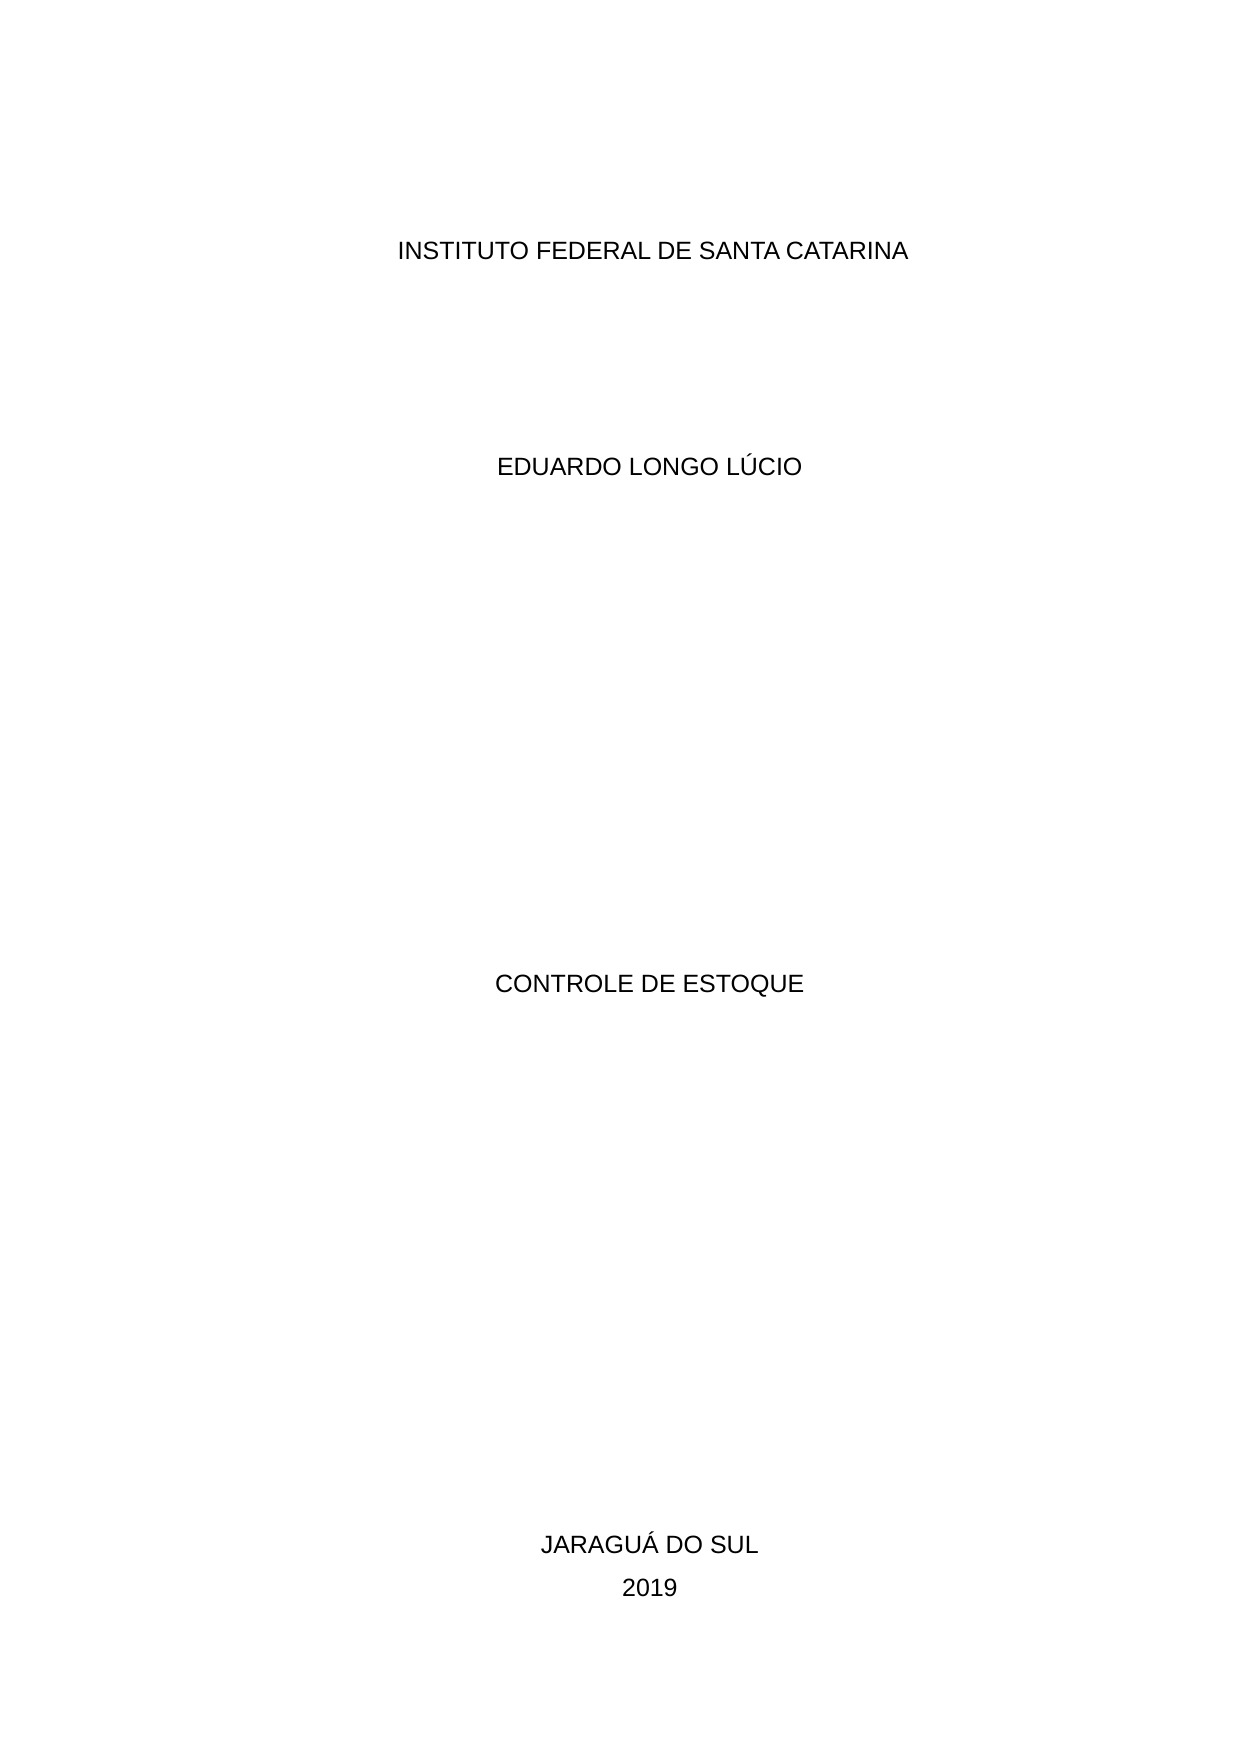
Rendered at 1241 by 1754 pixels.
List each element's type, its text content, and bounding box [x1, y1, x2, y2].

text 2019 [177, 1573, 1122, 1602]
text INSTITUTO FEDERAL DE SANTA CATARINA [177, 236, 1122, 265]
text JARAGUÁ DO SUL [177, 1530, 1122, 1559]
text CONTROLE DE ESTOQUE [177, 969, 1122, 998]
text EDUARDO LONGO LÚCIO [177, 452, 1122, 481]
